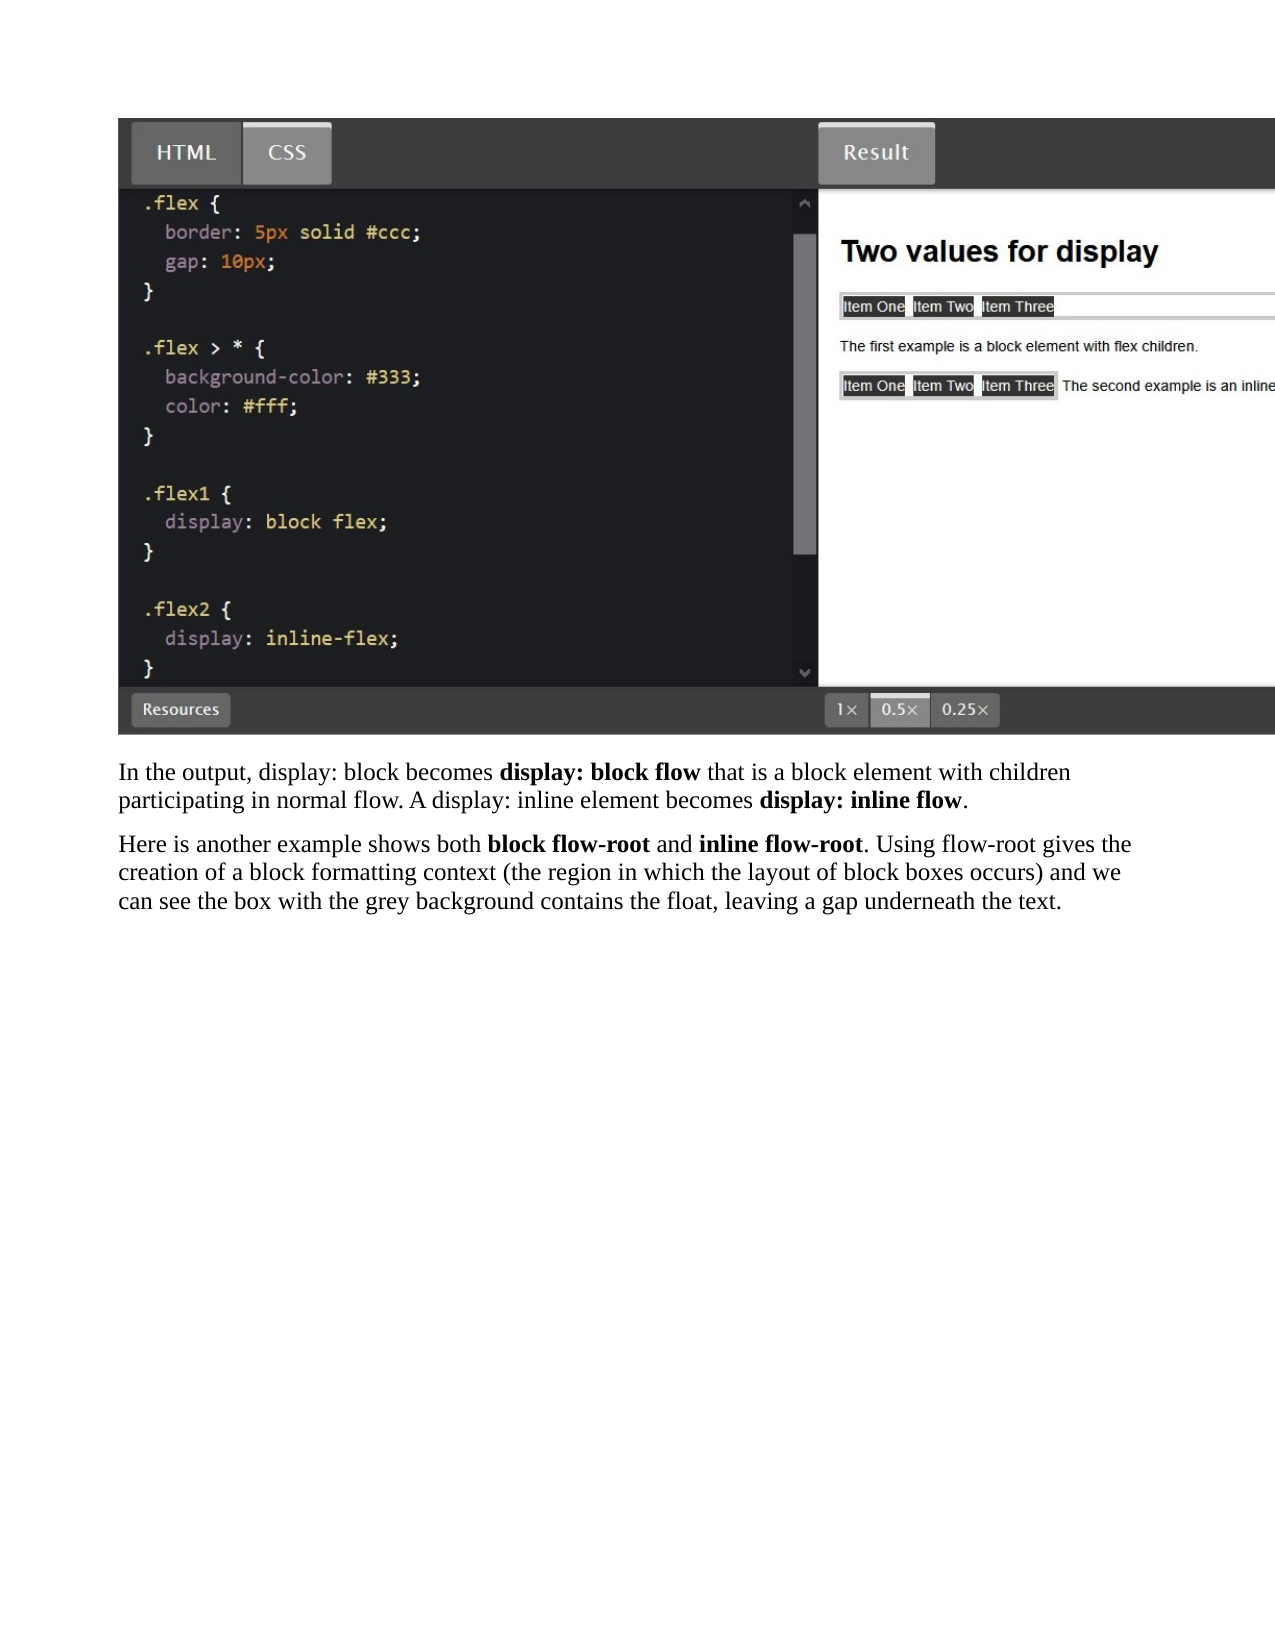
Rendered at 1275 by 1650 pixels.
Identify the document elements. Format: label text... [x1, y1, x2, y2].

text In the output, display: block becomes display: block flow that is a block element with children participating in normal flow. A display: inline element becomes display: inline flow. [118, 757, 1157, 814]
picture [118, 118, 1275, 742]
text Here is another example shows both block flow-root and inline flow-root. Using flow-root gives the creation of a block formatting context (the region in which the layout of block boxes occurs) and we can see the box with the grey background contains the float, leaving a gap underneath the text. [118, 829, 1157, 915]
